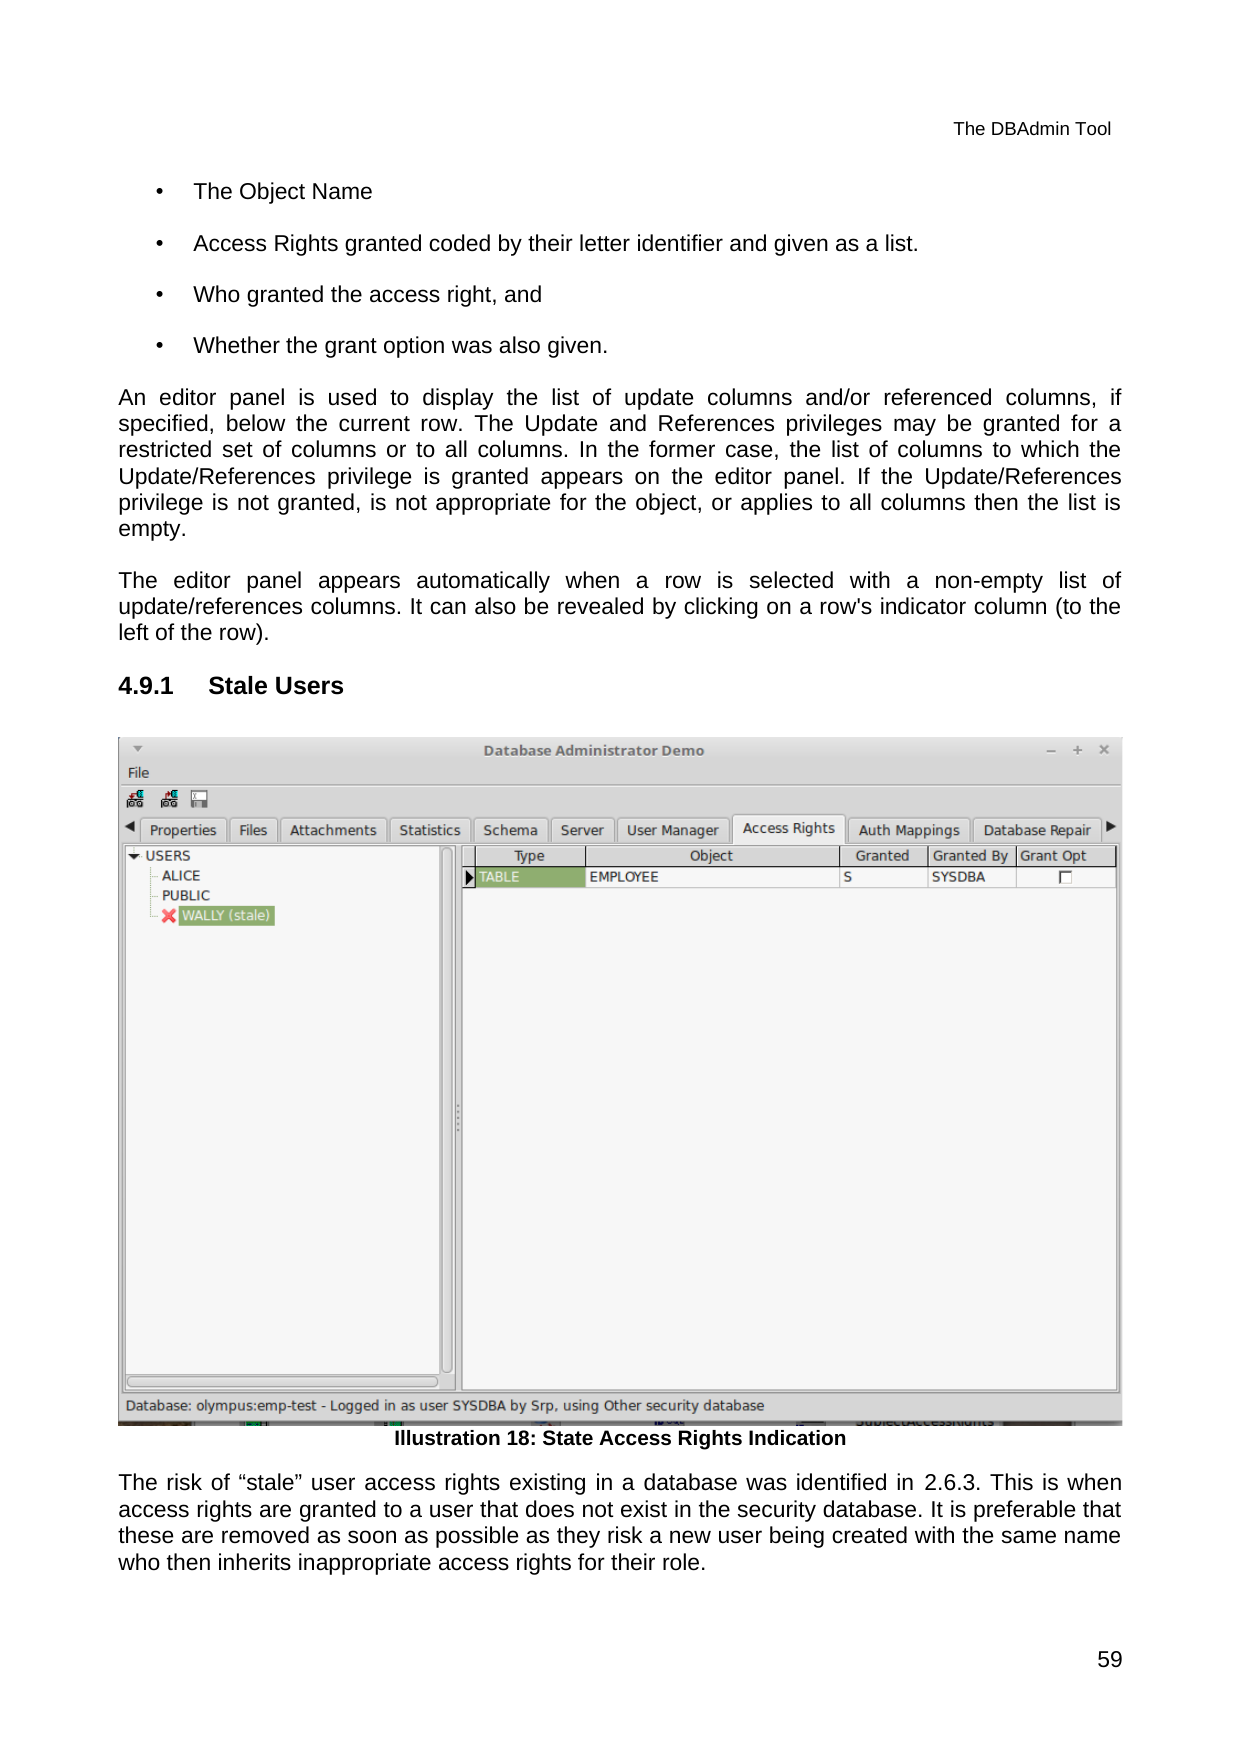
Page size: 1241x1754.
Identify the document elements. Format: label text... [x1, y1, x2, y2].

list Whether the grant option was also given. [156, 332, 1122, 358]
text The editor panel appears automatically when a row is selected with a non-empty list of update/references columns. It can also be revealed by clicking on a row's indicator column (to the left of the row). [118, 567, 1122, 646]
text [118, 725, 1122, 737]
text Illustration 18: State Access Rights Indication [118, 1426, 1122, 1450]
list The Object Name [156, 178, 1122, 204]
text The risk of “stale” user access rights existing in a database was identified in 2.6.3. This is when access rights are granted to a user that does not exist in the security database. It is preferable that these are removed as soon as possible as they risk a new user being created with the same name who then inherits inappropriate access rights for their role. [118, 1450, 1122, 1575]
picture [118, 737, 1123, 1426]
list Who granted the access right, and [156, 281, 1122, 307]
list Access Rights granted coded by their letter identifier and given as a list. [156, 229, 1122, 256]
subtitle Stale Users [118, 671, 1122, 699]
text An editor panel is used to display the list of update columns and/or referenced columns, if specified, below the current row. The Update and References privileges may be granted for a restricted set of columns or to all columns. In the former case, the list of columns to which the Update/References privilege is granted appears on the editor panel. If the Update/References privilege is not granted, is not appropriate for the object, or applies to all columns then the list is empty. [118, 383, 1122, 542]
